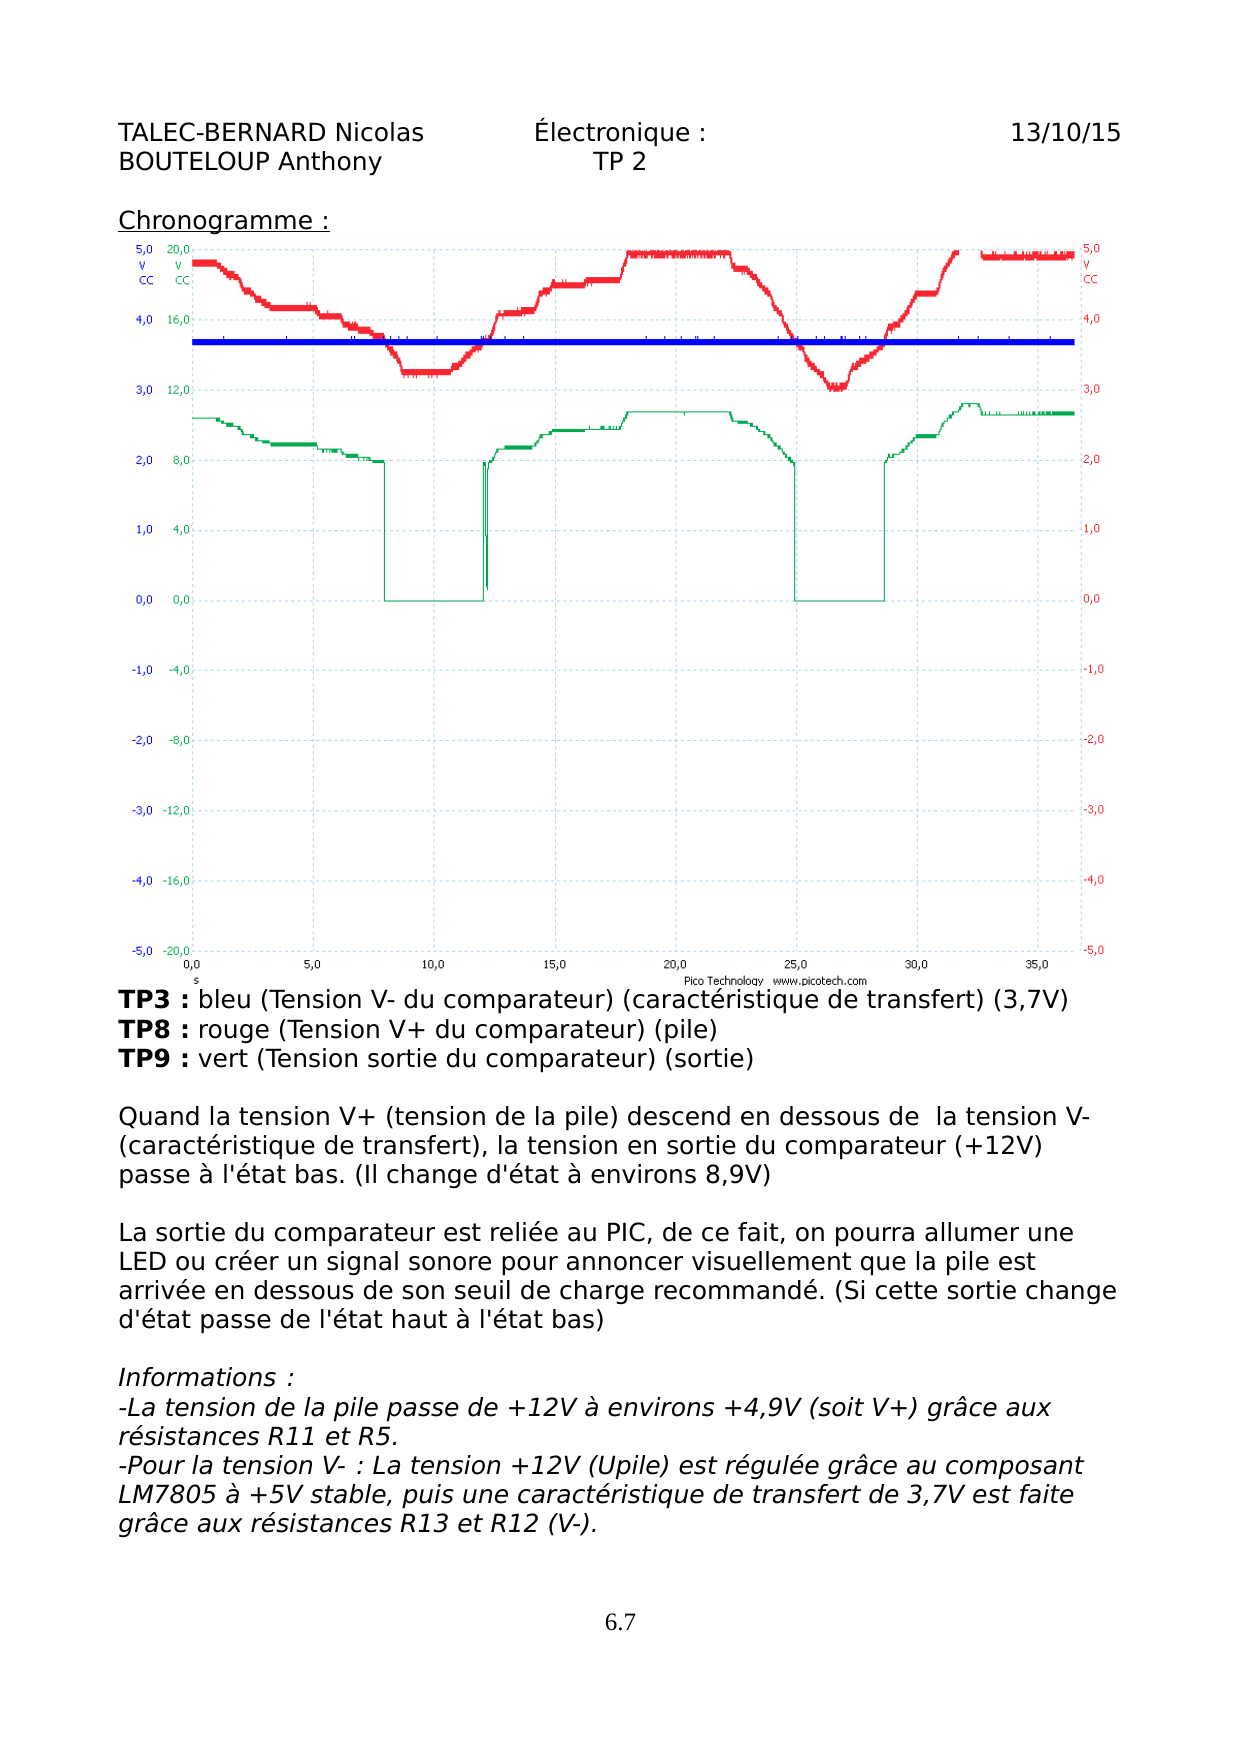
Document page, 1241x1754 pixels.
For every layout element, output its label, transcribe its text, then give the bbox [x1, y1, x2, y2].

text -La tension de la pile passe de +12V à environs +4,9V (soit V+) grâce aux résistances R11 et R5. [118, 1393, 1122, 1451]
text [118, 235, 1122, 244]
text TP3 : bleu (Tension V- du comparateur) (caractéristique de transfert) (3,7V) [118, 986, 1122, 1015]
text Chronogramme : [118, 206, 1122, 235]
text TP9 : vert (Tension sortie du comparateur) (sortie) [118, 1044, 1122, 1073]
text Quand la tension V+ (tension de la pile) descend en dessous de la tension V- (caractéristique de transfert), la tension en sortie du comparateur (+12V) passe à l'état bas. (Il change d'état à environs 8,9V) [118, 1102, 1122, 1189]
text La sortie du comparateur est reliée au PIC, de ce fait, on pourra allumer une LED ou créer un signal sonore pour annoncer visuellement que la pile est arrivée en dessous de son seuil de charge recommandé. (Si cette sortie change d'état passe de l'état haut à l'état bas) [118, 1218, 1122, 1335]
text Informations : [118, 1363, 1122, 1393]
text TP8 : rouge (Tension V+ du comparateur) (pile) [118, 1015, 1122, 1044]
text -Pour la tension V- : La tension +12V (Upile) est régulée grâce au composant LM7805 à +5V stable, puis une caractéristique de transfert de 3,7V est faite grâce aux résistances R13 et R12 (V-). [118, 1451, 1122, 1538]
